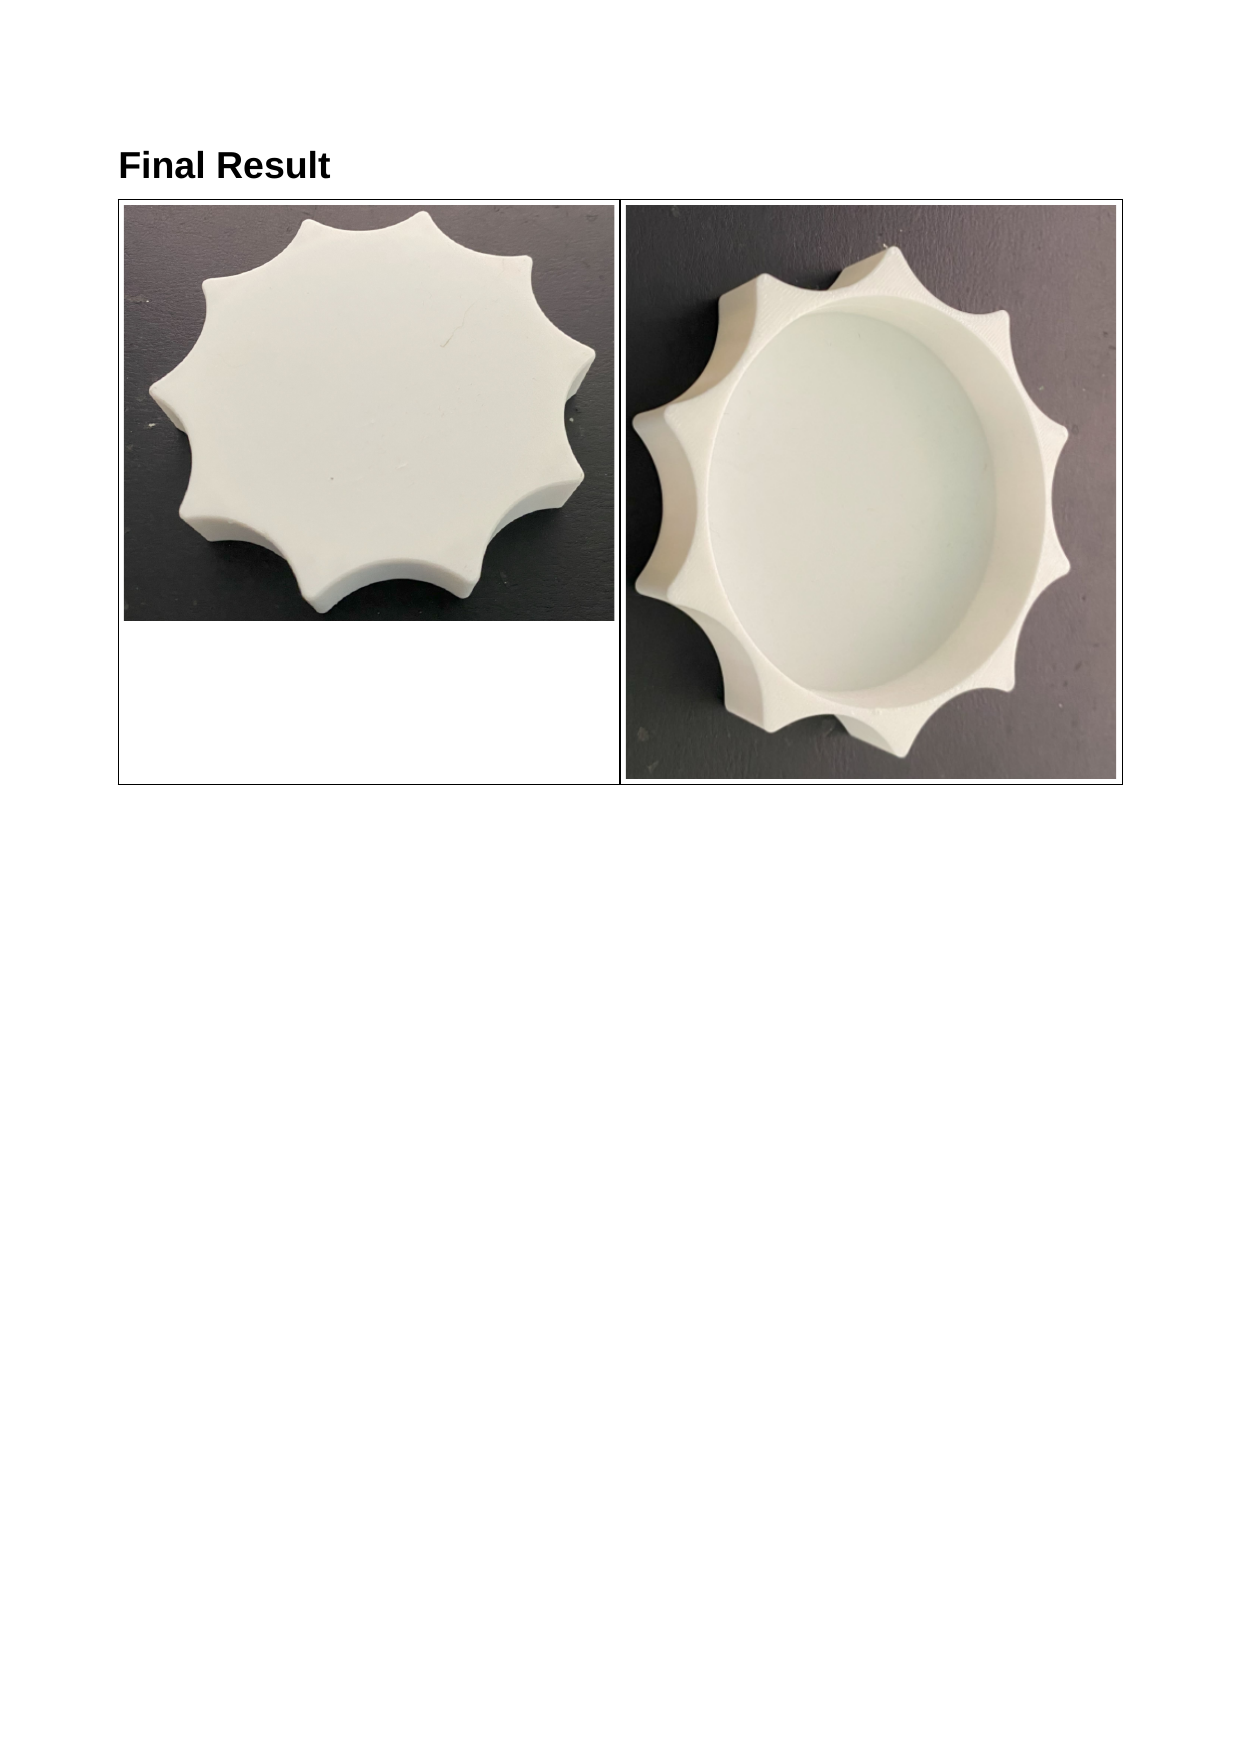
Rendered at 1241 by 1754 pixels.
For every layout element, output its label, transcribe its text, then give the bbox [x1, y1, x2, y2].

subtitle Final Result [118, 143, 1122, 186]
table_header [119, 200, 619, 784]
picture [625, 205, 1117, 779]
table_header [621, 200, 1122, 784]
picture [123, 205, 615, 621]
